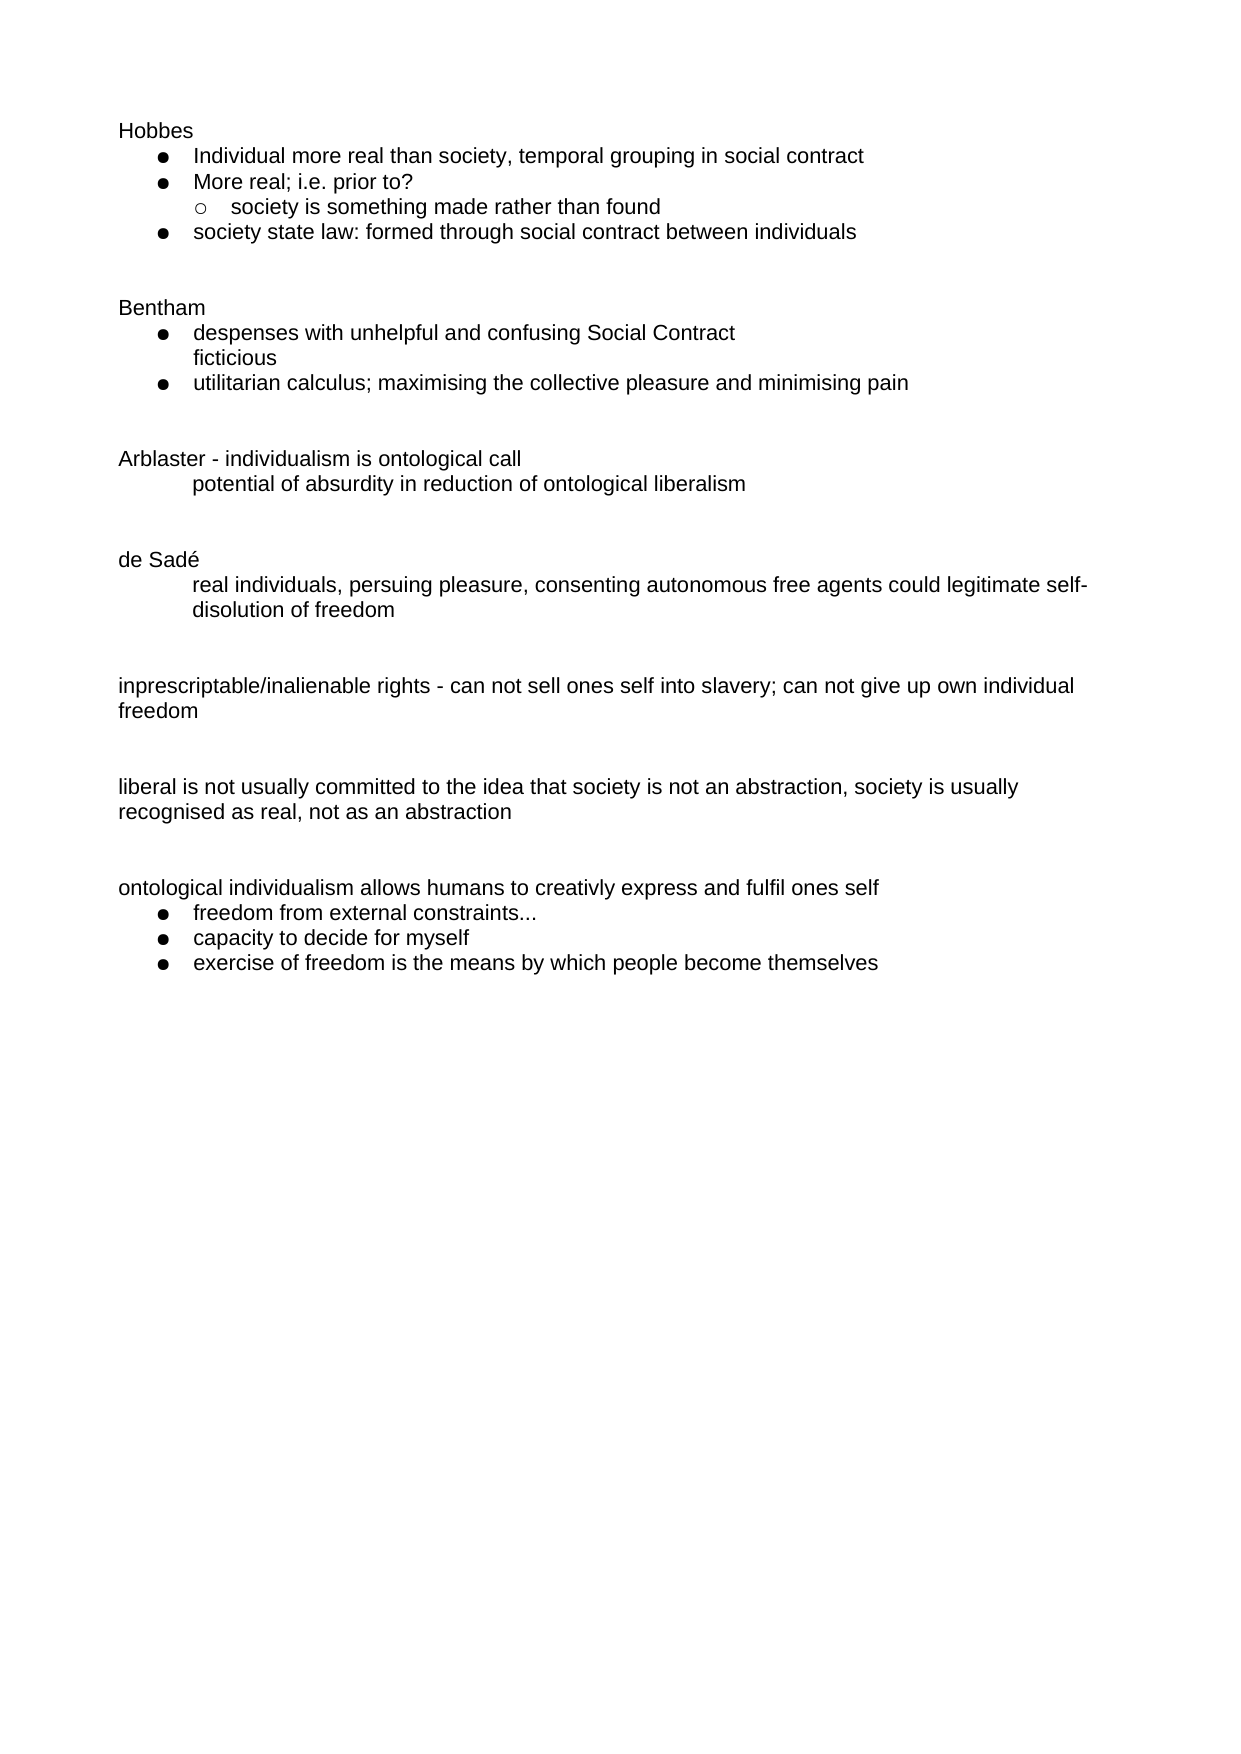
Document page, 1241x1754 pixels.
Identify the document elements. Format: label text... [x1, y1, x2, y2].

list capacity to decide for myself [156, 925, 1122, 950]
list More real; i.e. prior to? [156, 168, 1122, 194]
list Individual more real than society, temporal grouping in social contract [156, 143, 1122, 168]
list despenses with unhelpful and confusing Social Contract [156, 320, 1122, 345]
text liberal is not usually committed to the idea that society is not an abstraction, society is usually recognised as real, not as an abstraction [118, 773, 1122, 824]
text ontological individualism allows humans to creativly express and fulfil ones self [118, 874, 1122, 899]
text Arblaster - individualism is ontological call [118, 446, 1122, 471]
list ficticious [156, 345, 1122, 370]
list exercise of freedom is the means by which people become themselves [156, 950, 1122, 975]
text Hobbes [118, 118, 1122, 143]
text potential of absurdity in reduction of ontological liberalism [192, 471, 1122, 496]
text real individuals, persuing pleasure, consenting autonomous free agents could legitimate self-disolution of freedom [192, 572, 1122, 622]
list society state law: formed through social contract between individuals [156, 219, 1122, 244]
list utilitarian calculus; maximising the collective pleasure and minimising pain [156, 370, 1122, 395]
text inprescriptable/inalienable rights - can not sell ones self into slavery; can not give up own individual freedom [118, 673, 1122, 723]
list freedom from external constraints... [156, 899, 1122, 925]
list society is something made rather than found [193, 194, 1122, 219]
text de Sadé [118, 547, 1122, 572]
text Bentham [118, 294, 1122, 320]
